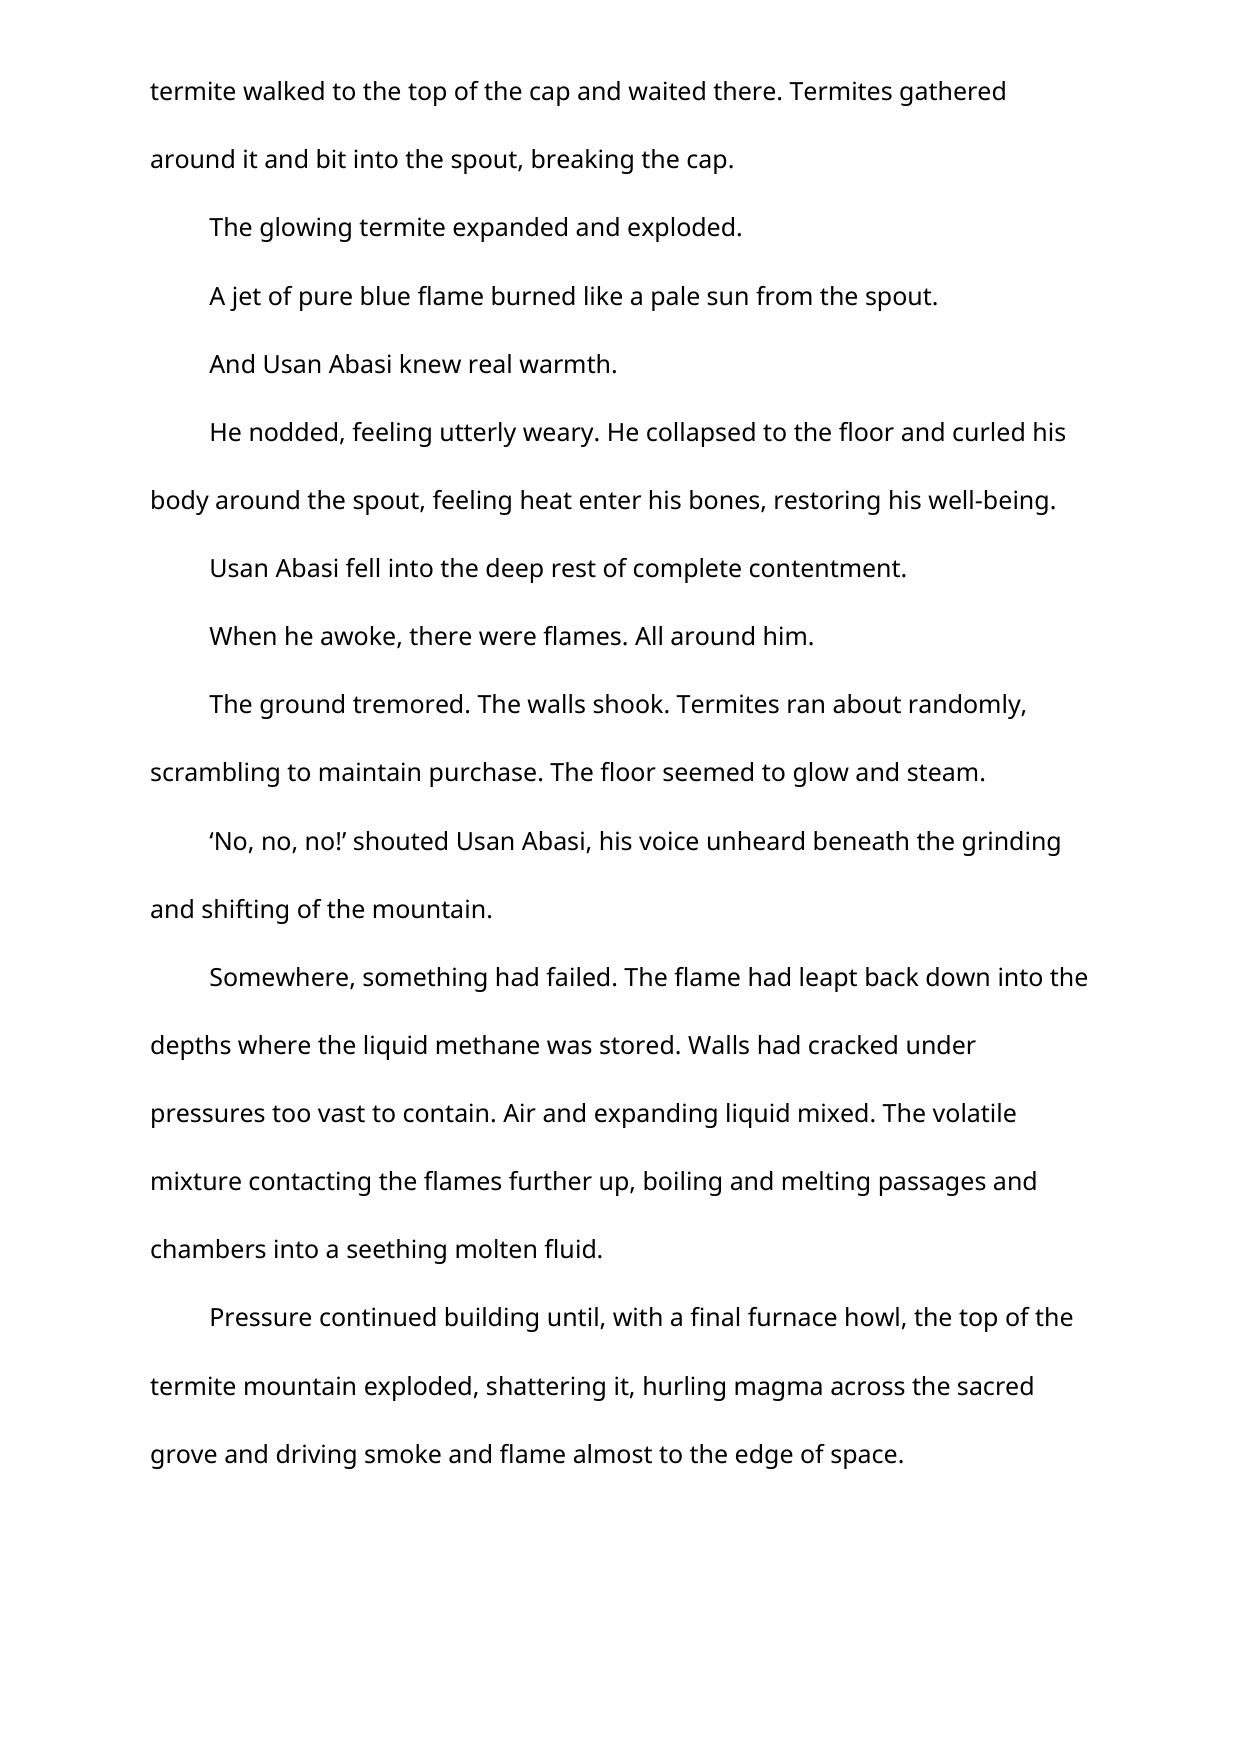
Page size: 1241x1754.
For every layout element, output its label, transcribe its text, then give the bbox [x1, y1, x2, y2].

text Usan Abasi fell into the deep rest of complete contentment. [150, 551, 1090, 585]
text ‘No, no, no!’ shouted Usan Abasi, his voice unheard beneath the grinding and shifting of the mountain. [150, 823, 1090, 925]
text When he awoke, there were flames. All around him. [150, 619, 1090, 653]
text The ground tremored. The walls shook. Termites ran about randomly, scrambling to maintain purchase. The floor seemed to glow and steam. [150, 687, 1090, 789]
text A jet of pure blue flame burned like a pale sun from the spout. [150, 278, 1090, 312]
text Pressure continued building until, with a final furnace howl, the top of the termite mountain exploded, shattering it, hurling magma across the sacred grove and driving smoke and flame almost to the edge of space. [150, 1300, 1090, 1470]
text The glowing termite expanded and exploded. [150, 210, 1090, 244]
text And Usan Abasi knew real warmth. [150, 346, 1090, 380]
text Somewhere, something had failed. The flame had leapt back down into the depths where the liquid methane was stored. Walls had cracked under pressures too vast to contain. Air and expanding liquid mixed. The volatile mixture contacting the flames further up, boiling and melting passages and chambers into a seething molten fluid. [150, 959, 1090, 1266]
text termite walked to the top of the cap and waited there. Termites gathered around it and bit into the spout, breaking the cap. [150, 74, 1090, 176]
text He nodded, feeling utterly weary. He collapsed to the floor and curled his body around the spout, feeling heat enter his bones, restoring his well-being. [150, 414, 1090, 517]
